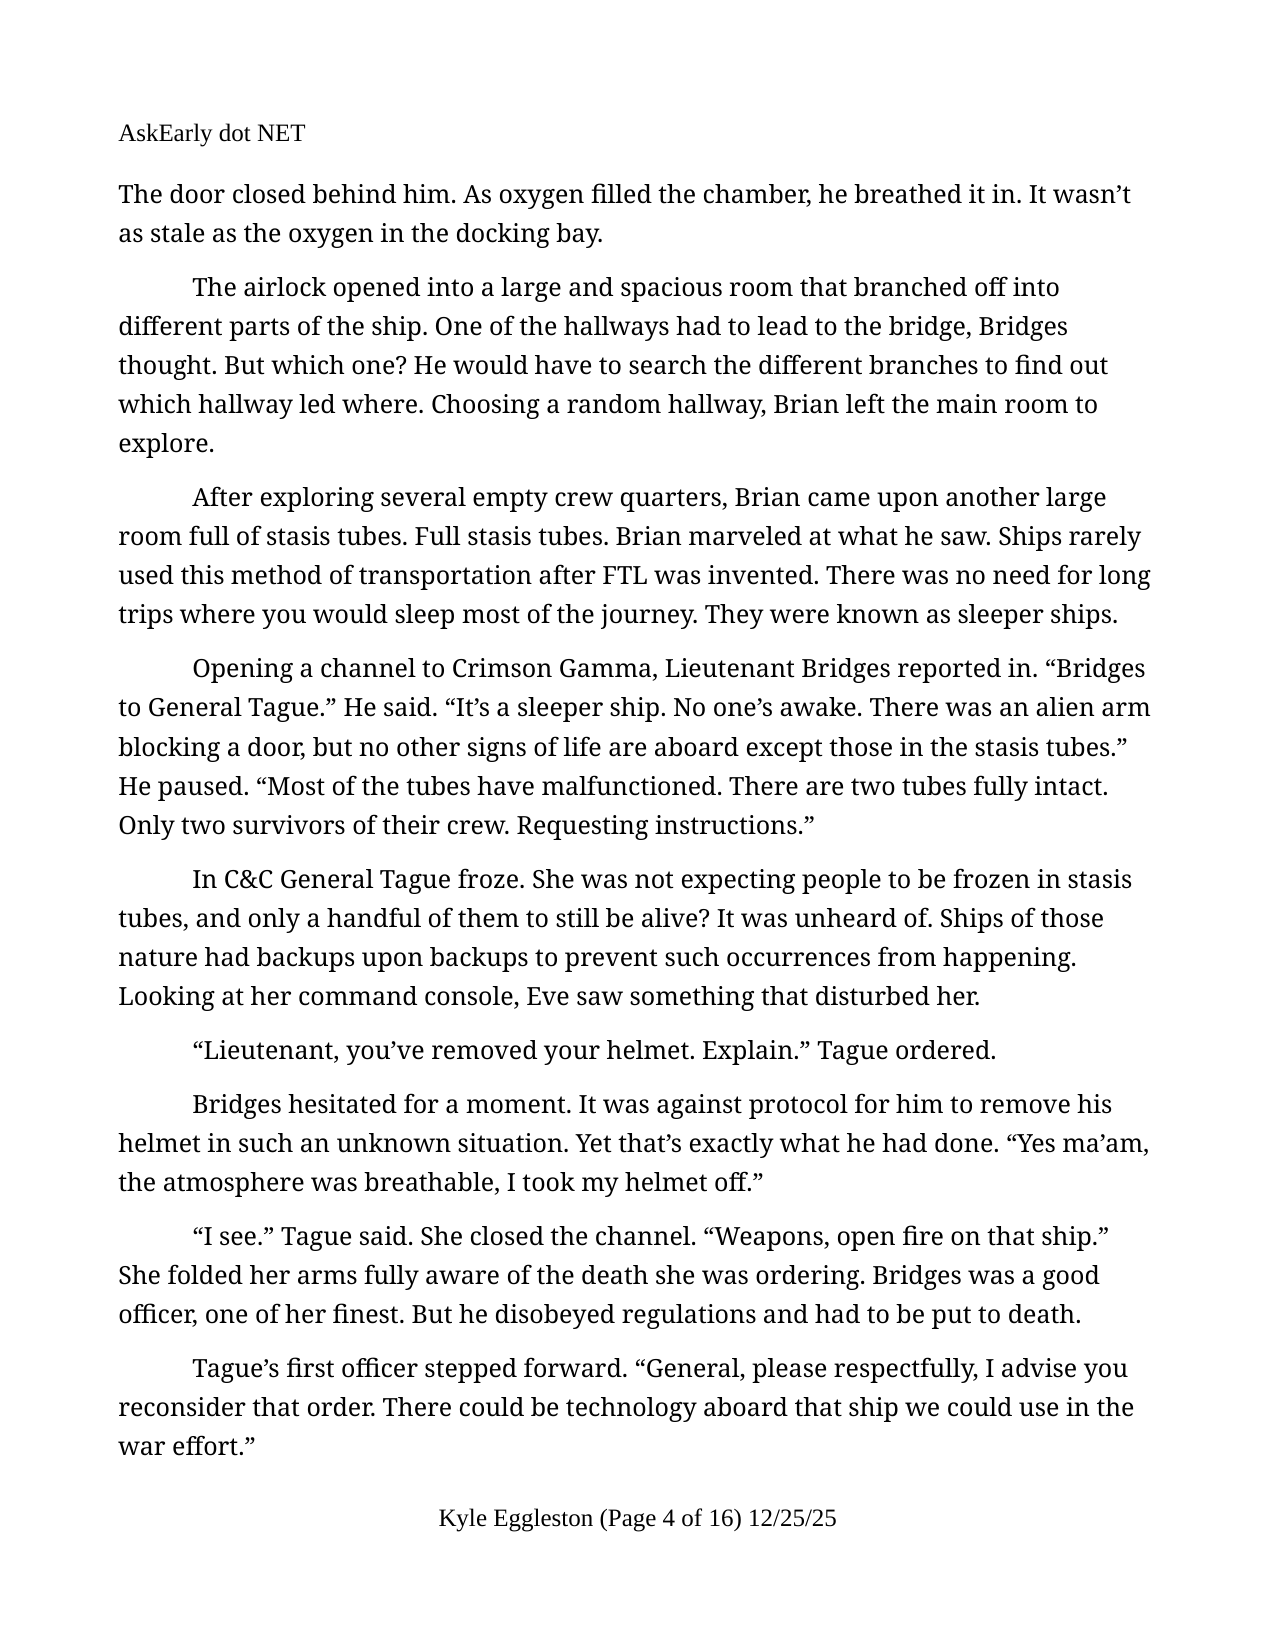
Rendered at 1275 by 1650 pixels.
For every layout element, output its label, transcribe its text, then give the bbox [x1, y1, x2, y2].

text The door closed behind him. As oxygen filled the chamber, he breathed it in. It wasn’t as stale as the oxygen in the docking bay. [118, 176, 1157, 249]
text “I see.” Tague said. She closed the channel. “Weapons, open fire on that ship.” She folded her arms fully aware of the death she was ordering. Bridges was a good officer, one of her finest. But he disobeyed regulations and had to be put to death. [118, 1218, 1157, 1331]
text Opening a channel to Crimson Gamma, Lieutenant Bridges reported in. “Bridges to General Tague.” He said. “It’s a sleeper ship. No one’s awake. There was an alien arm blocking a door, but no other signs of life are aboard except those in the stasis tubes.” He paused. “Most of the tubes have malfunctioned. There are two tubes fully intact. Only two survivors of their crew. Requesting instructions.” [118, 651, 1157, 842]
text “Lieutenant, you’ve removed your helmet. Explain.” Tague ordered. [118, 1033, 1157, 1067]
text Bridges hesitated for a moment. It was against protocol for him to remove his helmet in such an unknown situation. Yet that’s exactly what he had done. “Yes ma’am, the atmosphere was breathable, I took my helmet off.” [118, 1086, 1157, 1199]
text In C&C General Tague froze. She was not expecting people to be frozen in stasis tubes, and only a handful of them to still be alive? It was unheard of. Ships of those nature had backups upon backups to prevent such occurrences from happening. Looking at her command console, Eve saw something that disturbed her. [118, 861, 1157, 1013]
text After exploring several empty crew quarters, Brian came upon another large room full of stasis tubes. Full stasis tubes. Brian marveled at what he saw. Ships rarely used this method of transportation after FTL was invented. There was no need for long trips where you would sleep most of the journey. They were known as sleeper ships. [118, 480, 1157, 631]
text Tague’s first officer stepped forward. “General, please respectfully, I advise you reconsider that order. There could be technology aboard that ship we could use in the war effort.” [118, 1351, 1157, 1463]
text The airlock opened into a large and spacious room that branched off into different parts of the ship. One of the hallways had to lead to the bridge, Bridges thought. But which one? He would have to search the different branches to find out which hallway led where. Choosing a random hallway, Brian left the main room to explore. [118, 269, 1157, 460]
